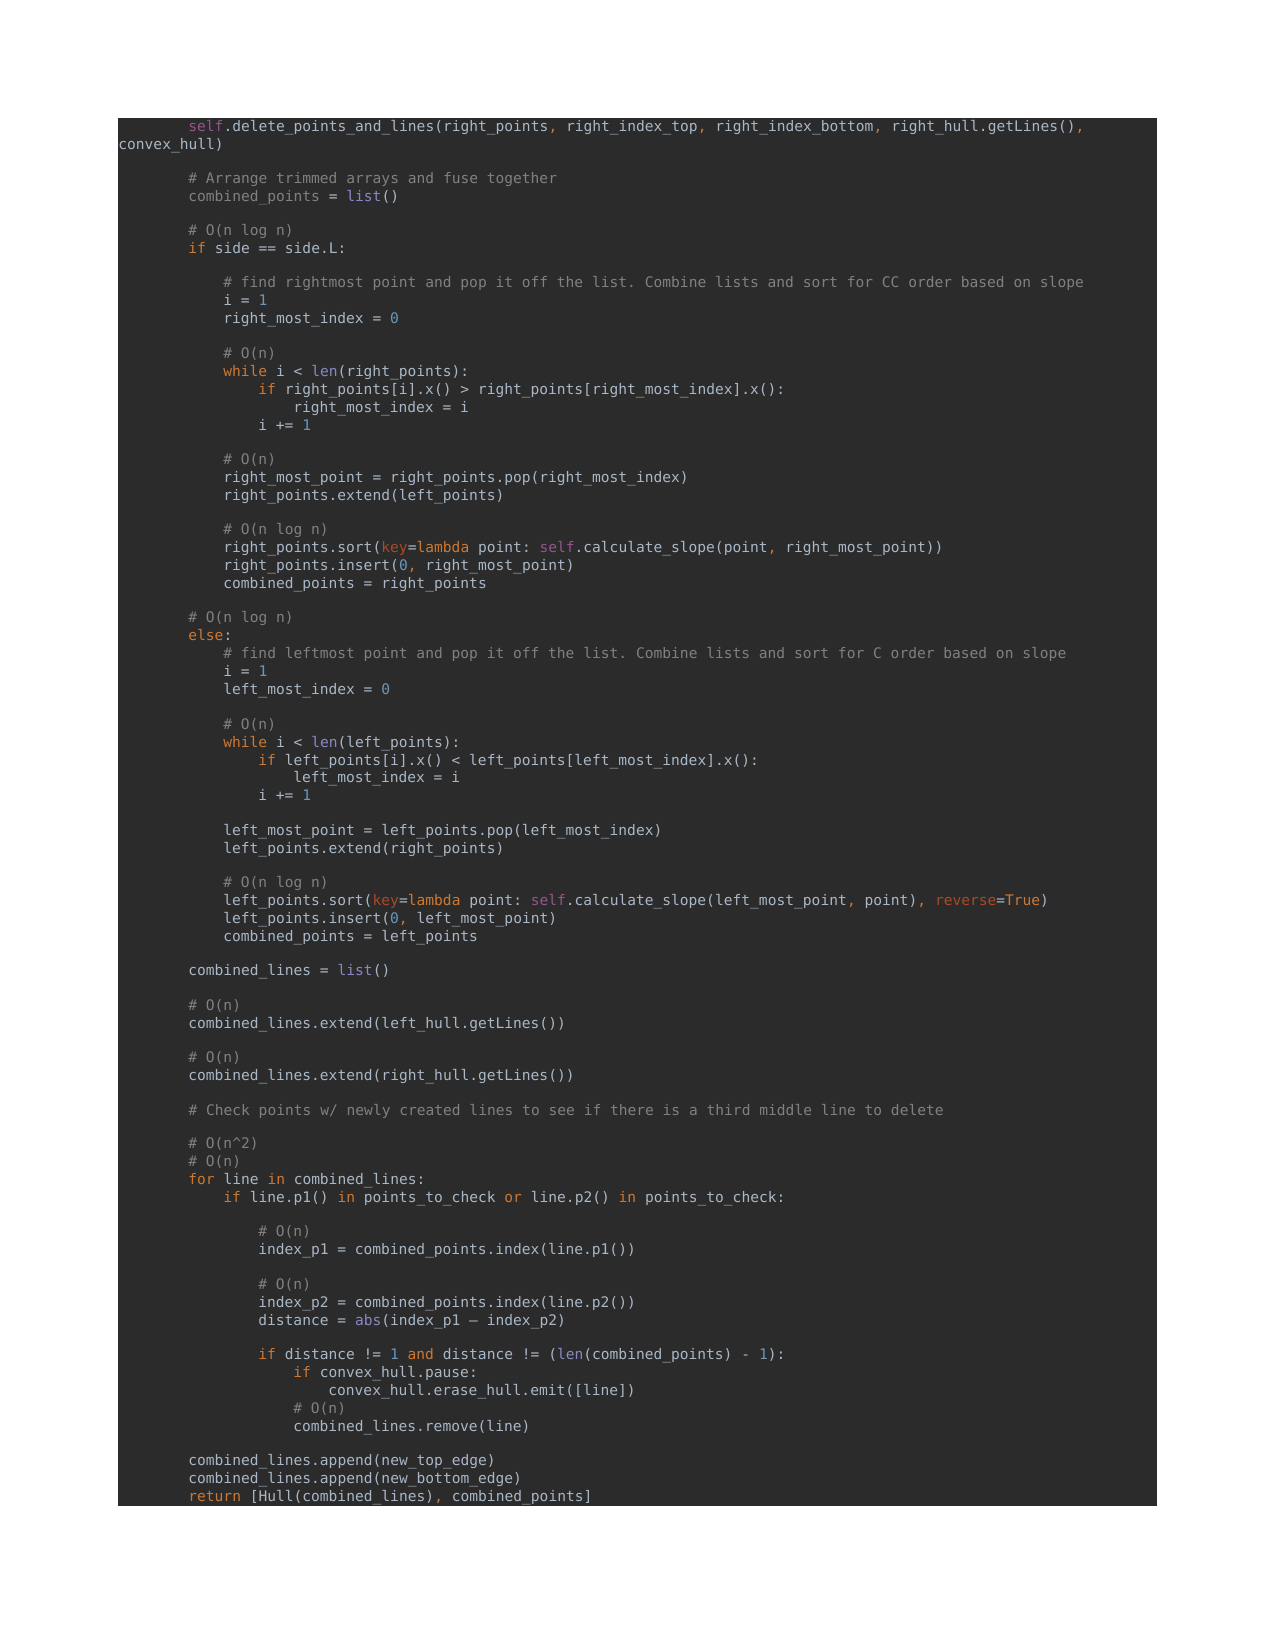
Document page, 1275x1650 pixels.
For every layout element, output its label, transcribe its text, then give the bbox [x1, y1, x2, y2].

text while i < len(left_points): [118, 733, 1157, 751]
text right_points.extend(left_points) [118, 487, 1157, 504]
text combined_lines = list() [118, 962, 1157, 980]
text left_most_point = left_points.pop(left_most_index) [118, 822, 1157, 839]
text left_points.insert(0, left_most_point) [118, 910, 1157, 928]
text if right_points[i].x() > right_points[right_most_index].x(): [118, 381, 1157, 398]
text # Arrange trimmed arrays and fuse together [118, 169, 1157, 187]
text if line.p1() in points_to_check or line.p2() in points_to_check: [118, 1189, 1157, 1207]
text if left_points[i].x() < left_points[left_most_index].x(): [118, 751, 1157, 769]
text # O(n log n) [118, 521, 1157, 539]
text left_points.sort(key=lambda point: self.calculate_slope(left_most_point, point), reverse=True) [118, 892, 1157, 910]
text # Check points w/ newly created lines to see if there is a third middle line to delete [118, 1102, 1157, 1118]
text index_p2 = combined_points.index(line.p2()) [118, 1294, 1157, 1312]
text combined_points = right_points [118, 575, 1157, 593]
text combined_lines.extend(right_hull.getLines()) [118, 1067, 1157, 1085]
text distance = abs(index_p1 – index_p2) [118, 1312, 1157, 1329]
text i += 1 [118, 416, 1157, 434]
text # O(n) [118, 1276, 1157, 1294]
text combined_points = list() [118, 187, 1157, 205]
text i += 1 [118, 787, 1157, 805]
text # O(n) [118, 1049, 1157, 1067]
text combined_lines.append(new_top_edge) [118, 1452, 1157, 1470]
text # find rightmost point and pop it off the list. Combine lists and sort for CC order based on slope [118, 274, 1157, 292]
text # O(n) [118, 451, 1157, 469]
text left_most_index = i [118, 769, 1157, 787]
text index_p1 = combined_points.index(line.p1()) [118, 1241, 1157, 1259]
text if convex_hull.pause: [118, 1364, 1157, 1382]
text for line in combined_lines: [118, 1171, 1157, 1189]
text combined_lines.remove(line) [118, 1418, 1157, 1436]
text combined_lines.extend(left_hull.getLines()) [118, 1015, 1157, 1033]
text right_points.sort(key=lambda point: self.calculate_slope(point, right_most_point)) [118, 539, 1157, 557]
text combined_lines.append(new_bottom_edge) [118, 1470, 1157, 1488]
text self.delete_points_and_lines(right_points, right_index_top, right_index_bottom, right_hull.getLines(), convex_hull) [118, 118, 1157, 153]
text combined_points = left_points [118, 928, 1157, 946]
text i = 1 [118, 292, 1157, 310]
text if distance != 1 and distance != (len(combined_points) - 1): [118, 1346, 1157, 1364]
text left_points.extend(right_points) [118, 839, 1157, 857]
text # O(n log n) [118, 874, 1157, 892]
text # O(n) [118, 997, 1157, 1015]
text # O(n log n) [118, 222, 1157, 240]
text convex_hull.erase_hull.emit([line]) [118, 1382, 1157, 1400]
text # O(n) [118, 1153, 1157, 1171]
text right_most_point = right_points.pop(right_most_index) [118, 469, 1157, 487]
text right_most_index = 0 [118, 310, 1157, 328]
text left_most_index = 0 [118, 681, 1157, 699]
text # O(n log n) [118, 609, 1157, 627]
text else: [118, 627, 1157, 645]
text if side == side.L: [118, 240, 1157, 258]
text while i < len(right_points): [118, 363, 1157, 381]
text # O(n) [118, 1400, 1157, 1418]
text # find leftmost point and pop it off the list. Combine lists and sort for C order based on slope [118, 645, 1157, 663]
text # O(n) [118, 345, 1157, 363]
text # O(n^2) [118, 1135, 1157, 1153]
text return [Hull(combined_lines), combined_points] [118, 1488, 1157, 1506]
text right_most_index = i [118, 398, 1157, 416]
text right_points.insert(0, right_most_point) [118, 557, 1157, 575]
text i = 1 [118, 663, 1157, 681]
text # O(n) [118, 716, 1157, 733]
text # O(n) [118, 1223, 1157, 1241]
